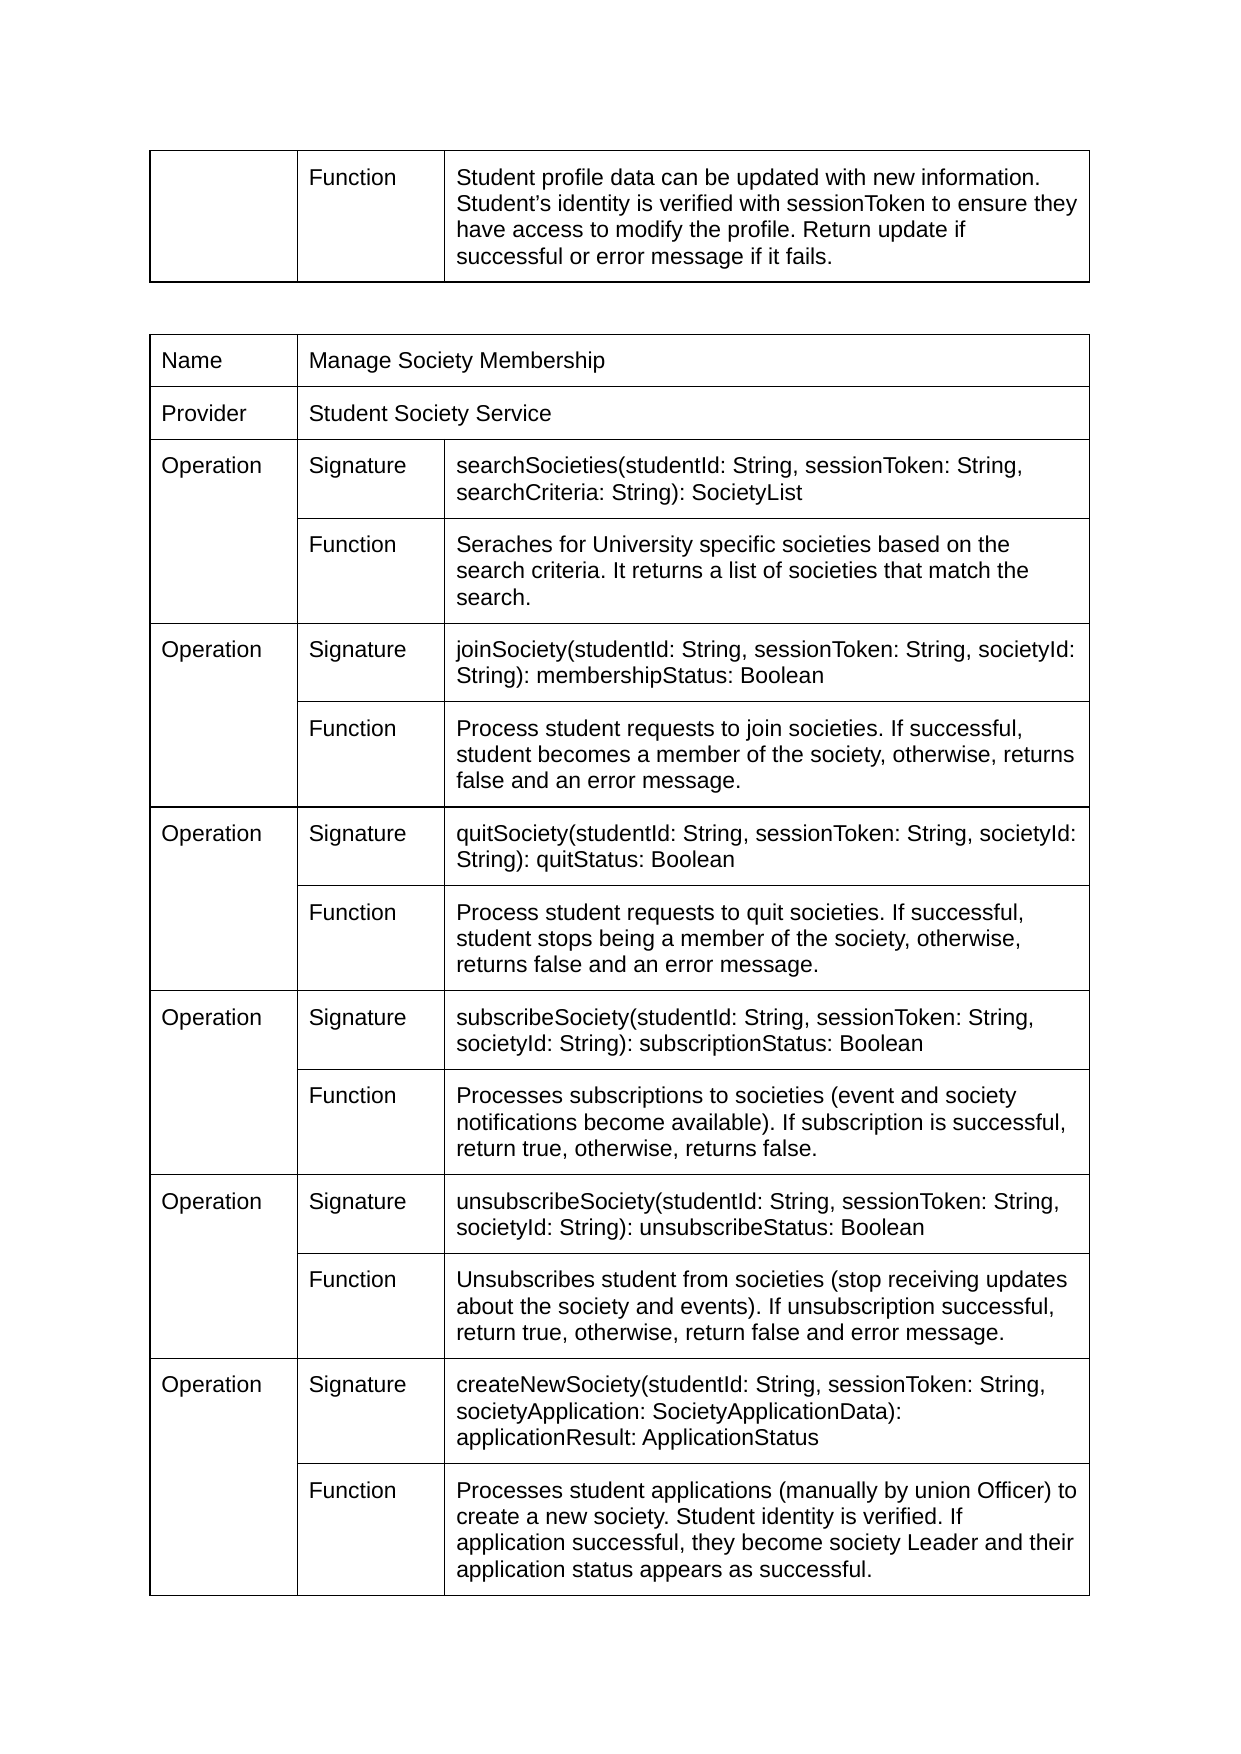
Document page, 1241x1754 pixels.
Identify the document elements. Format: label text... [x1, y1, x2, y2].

table_cell Seraches for University specific societies based on the search criteria. It returns a list of societies that match the search. [445, 519, 1089, 622]
table_cell Processes student applications (manually by union Officer) to create a new society. Student identity is verified. If application successful, they become society Leader and their application status appears as successful. [445, 1464, 1089, 1594]
table_cell Provider [151, 387, 297, 439]
table_header Name [151, 335, 297, 386]
table_cell Operation [151, 1359, 297, 1594]
table_cell Signature [298, 808, 444, 885]
table_cell Operation [151, 991, 297, 1174]
table_cell Operation [151, 1175, 297, 1358]
table_cell Operation [151, 808, 297, 990]
table_header Manage Society Membership [298, 335, 1089, 386]
table_cell subscribeSociety(studentId: String, sessionToken: String, societyId: String): subscriptionStatus: Boolean [445, 991, 1089, 1069]
table_cell Operation [151, 624, 297, 806]
table_cell Student profile data can be updated with new information. Student’s identity is verified with sessionToken to ensure they have access to modify the profile. Return update if successful or error message if it fails. [445, 151, 1089, 281]
table_cell Signature [298, 1359, 444, 1463]
table_cell Operation [151, 440, 297, 622]
table_cell searchSocieties(studentId: String, sessionToken: String, searchCriteria: String): SocietyList [445, 440, 1089, 517]
table_cell Processes subscriptions to societies (event and society notifications become available). If subscription is successful, return true, otherwise, returns false. [445, 1070, 1089, 1174]
table_cell Signature [298, 991, 444, 1069]
table_cell Signature [298, 440, 444, 517]
table_cell Function [298, 1464, 444, 1594]
table_cell Function [298, 702, 444, 806]
table_cell createNewSociety(studentId: String, sessionToken: String, societyApplication: SocietyApplicationData): applicationResult: ApplicationStatus [445, 1359, 1089, 1463]
table_cell Function [298, 886, 444, 990]
table_cell Process student requests to quit societies. If successful, student stops being a member of the society, otherwise, returns false and an error message. [445, 886, 1089, 990]
table_cell Function [298, 151, 444, 281]
table_cell Process student requests to join societies. If successful, student becomes a member of the society, otherwise, returns false and an error message. [445, 702, 1089, 806]
table_cell Student Society Service [298, 387, 1089, 439]
table_cell unsubscribeSociety(studentId: String, sessionToken: String, societyId: String): unsubscribeStatus: Boolean [445, 1175, 1089, 1253]
table_cell Signature [298, 1175, 444, 1253]
table_cell [151, 151, 297, 281]
table_cell Unsubscribes student from societies (stop receiving updates about the society and events). If unsubscription successful, return true, otherwise, return false and error message. [445, 1254, 1089, 1358]
table_cell Function [298, 1070, 444, 1174]
table_cell Function [298, 519, 444, 622]
table_cell joinSociety(studentId: String, sessionToken: String, societyId: String): membershipStatus: Boolean [445, 624, 1089, 701]
table_cell Function [298, 1254, 444, 1358]
table_cell Signature [298, 624, 444, 701]
table_cell quitSociety(studentId: String, sessionToken: String, societyId: String): quitStatus: Boolean [445, 808, 1089, 885]
